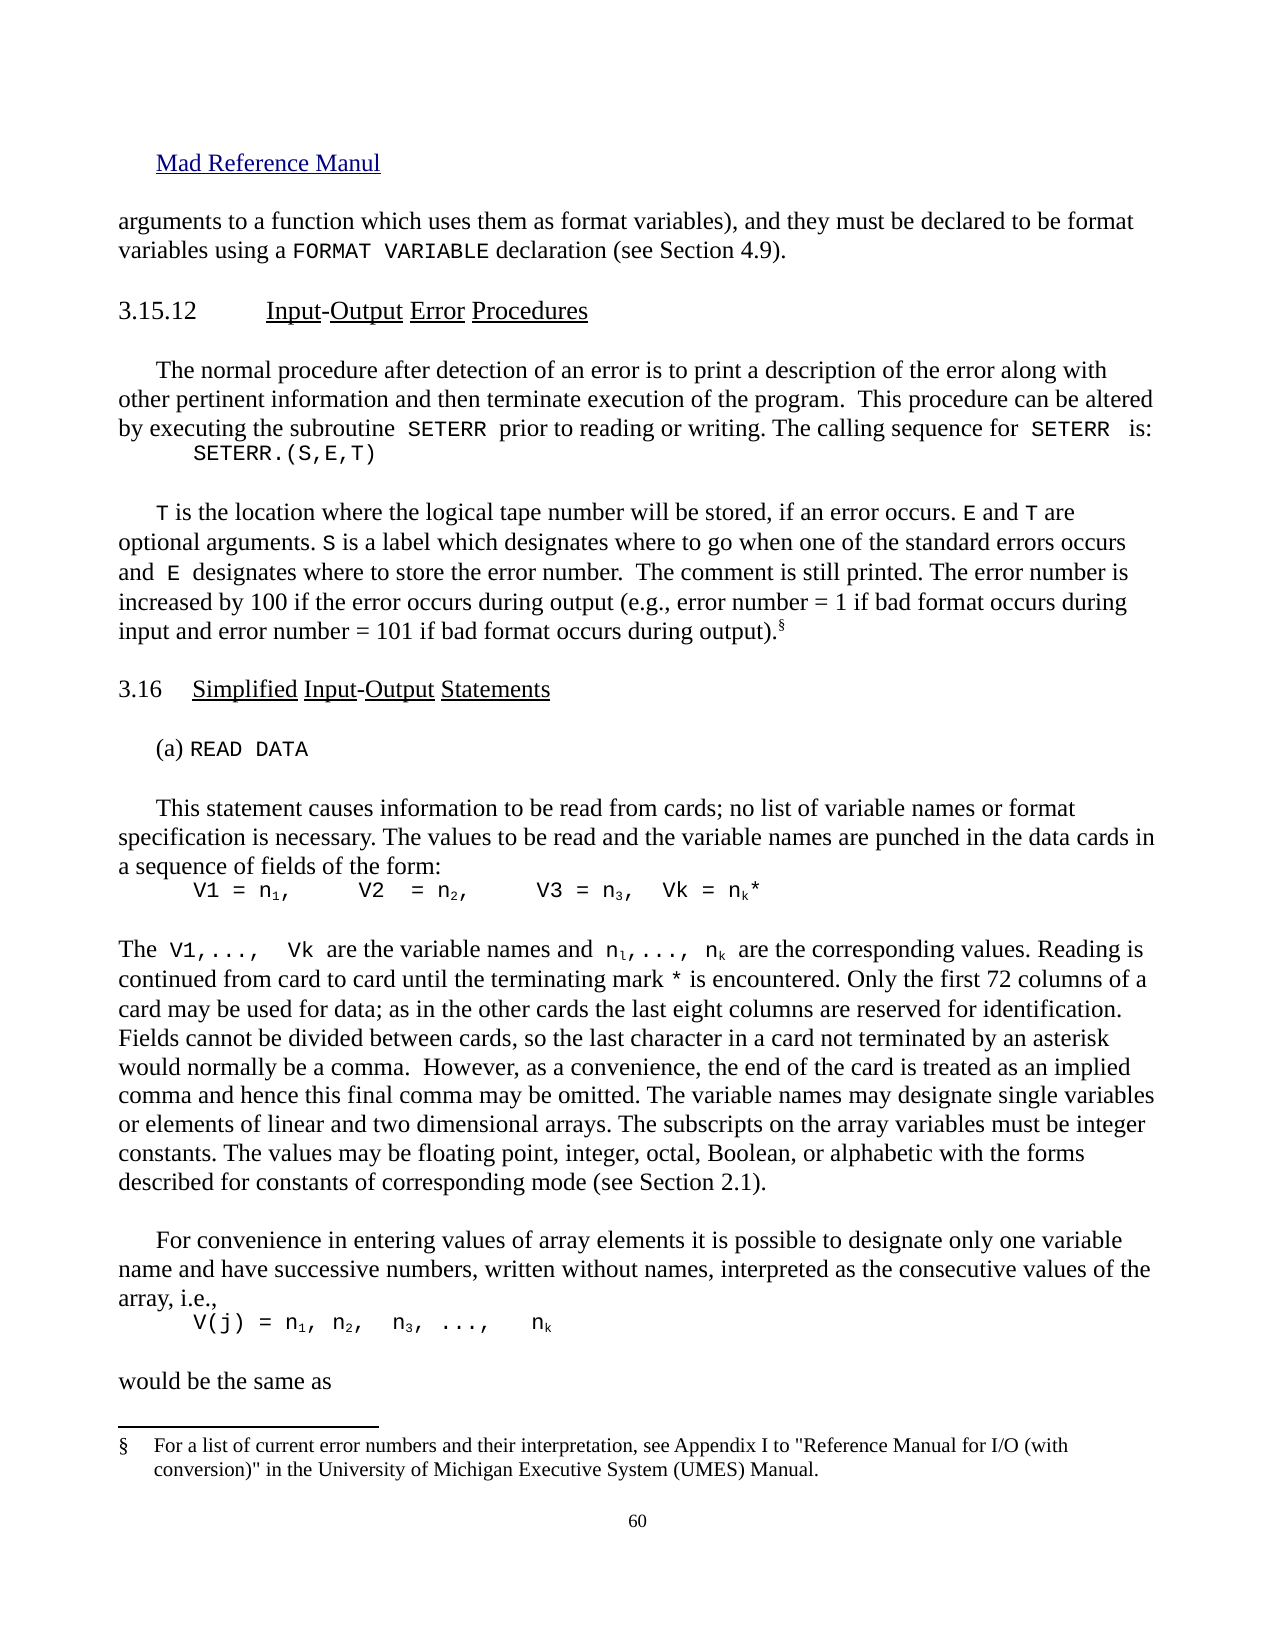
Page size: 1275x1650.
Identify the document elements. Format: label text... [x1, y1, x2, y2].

text The normal procedure after detection of an error is to print a description of the error along with other pertinent information and then terminate execution of the program. This procedure can be altered by executing the subroutine SETERR prior to reading or writing. The calling sequence for SETERR is: [118, 355, 1157, 443]
text (a) READ DATA [118, 733, 1157, 763]
text T is the location where the logical tape number will be stored, if an error occurs. E and T are optional arguments. S is a label which designates where to go when one of the standard errors occurs and E designates where to store the error number. The comment is still printed. The error number is increased by 100 if the error occurs during output (e.g., error number = 1 if bad format occurs during input and error number = 101 if bad format occurs during output). [118, 497, 1157, 644]
subtitle Input-Output Error Procedures [118, 295, 1157, 325]
text This statement causes information to be read from cards; no list of variable names or format specification is necessary. The values to be read and the variable names are punched in the data cards in a sequence of fields of the form: [118, 793, 1157, 879]
subtitle Simplified Input-Output Statements [118, 674, 1157, 703]
text For convenience in entering values of array elements it is possible to designate only one variable name and have successive numbers, written without names, interpreted as the consecutive values of the array, i.e., [118, 1225, 1157, 1312]
text V1 = n1, V2 = n2, V3 = n3, Vk = nk* [193, 879, 1157, 904]
text SETERR.(S,E,T) [193, 443, 1157, 467]
text V(j) = n1, n2, n3, ..., nk [193, 1312, 1157, 1336]
text For a list of current error numbers and their interpretation, see Appendix I to "Reference Manual for I/O (with conversion)" in the University of Michigan Executive System (UMES) Manual. [118, 1433, 1157, 1481]
text arguments to a function which uses them as format variables), and they must be declared to be format variables using a FORMAT VARIABLE declaration (see Section 4.9). [118, 206, 1157, 265]
text The V1,..., Vk are the variable names and nl,..., nk are the corresponding values. Reading is continued from card to card until the terminating mark * is encountered. Only the first 72 columns of a card may be used for data; as in the other cards the last eight columns are reserved for identification. Fields cannot be divided between cards, so the last character in a card not terminated by an asterisk would normally be a comma. However, as a convenience, the end of the card is treated as an implied comma and hence this final comma may be omitted. The variable names may designate single variables or elements of linear and two dimensional arrays. The subscripts on the array variables must be integer constants. The values may be floating point, integer, octal, Boolean, or alphabetic with the forms described for constants of corresponding mode (see Section 2.1). [118, 934, 1157, 1195]
text would be the same as [118, 1366, 1157, 1395]
